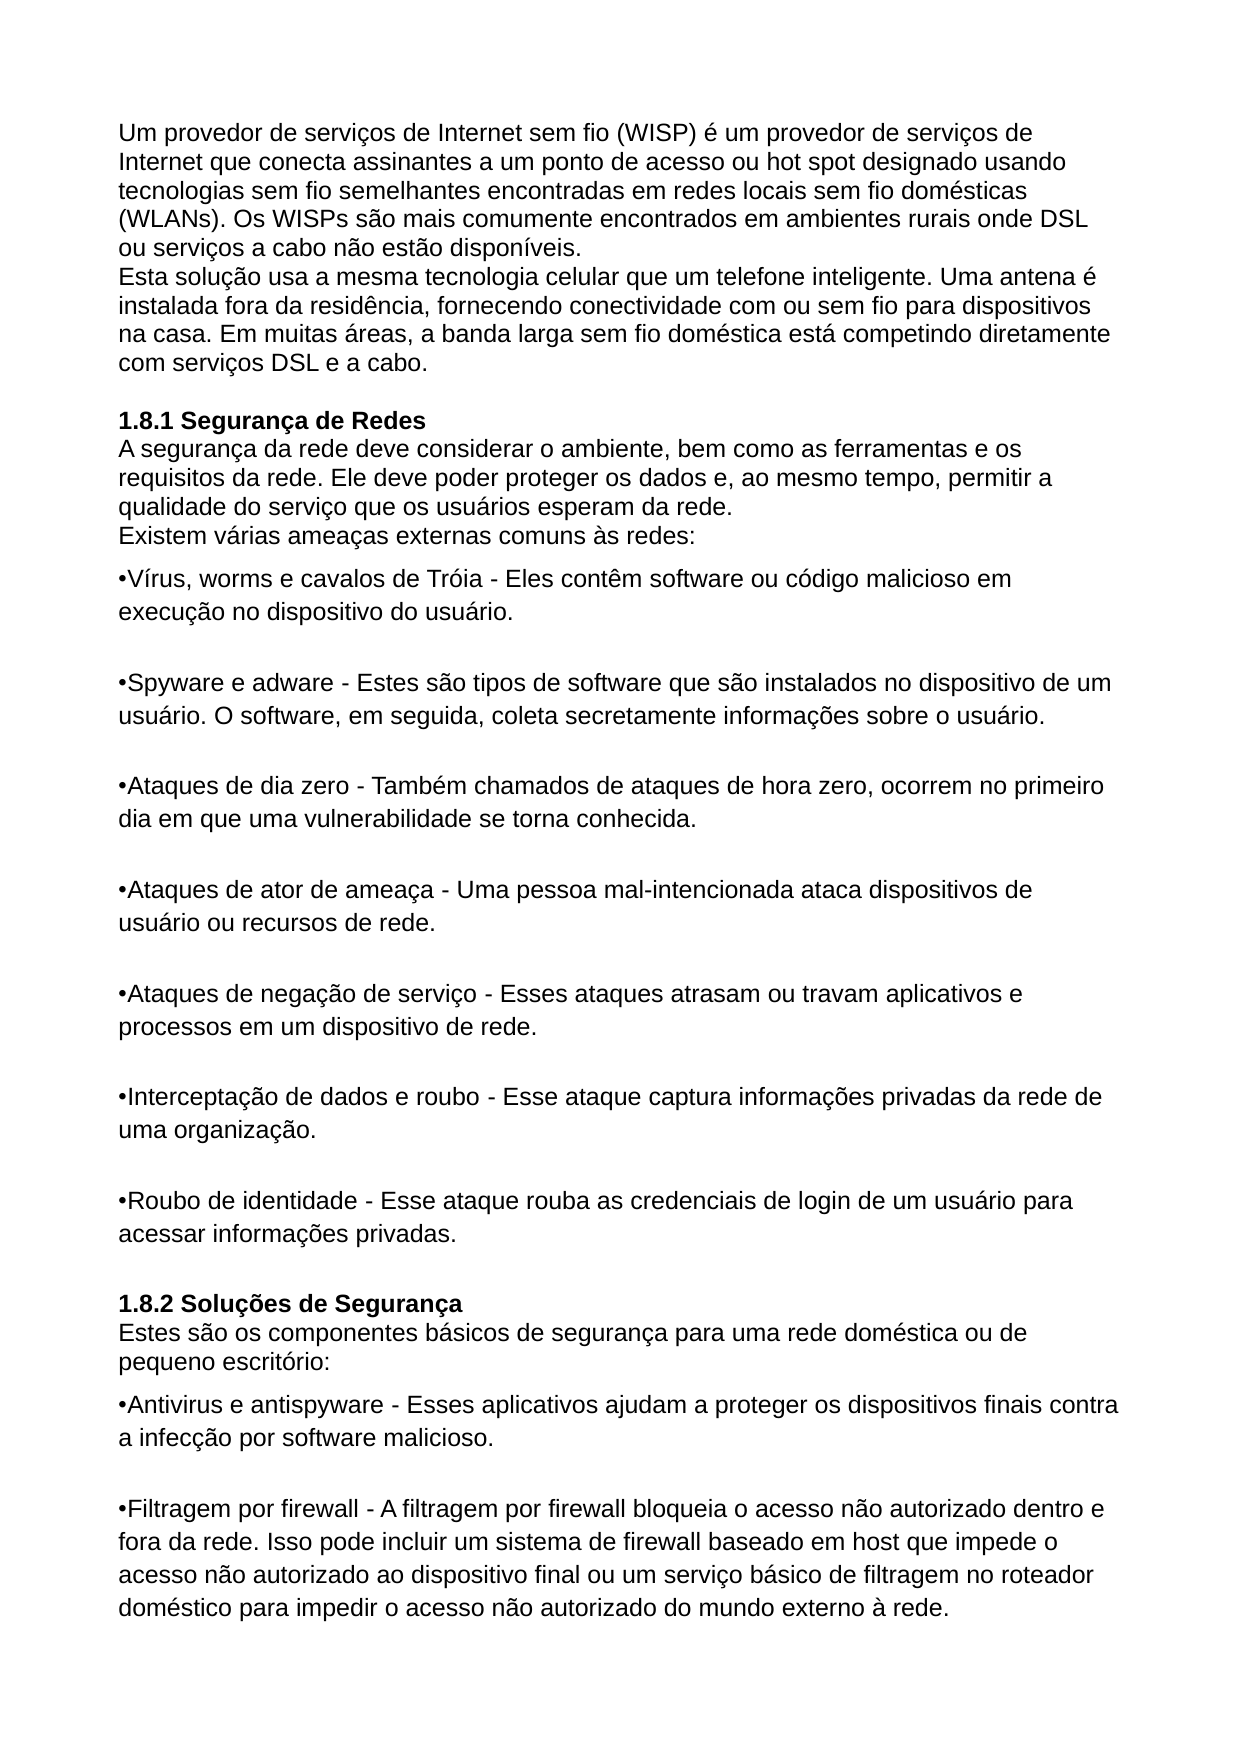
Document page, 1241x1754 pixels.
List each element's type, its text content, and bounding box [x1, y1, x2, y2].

text Esta solução usa a mesma tecnologia celular que um telefone inteligente. Uma antena é instalada fora da residência, fornecendo conectividade com ou sem fio para dispositivos na casa. Em muitas áreas, a banda larga sem fio doméstica está competindo diretamente com serviços DSL e a cabo. [118, 262, 1122, 377]
list Ataques de negação de serviço - Esses ataques atrasam ou travam aplicativos e processos em um dispositivo de rede. [118, 978, 1122, 1040]
list Vírus, worms e cavalos de Tróia - Eles contêm software ou código malicioso em execução no dispositivo do usuário. [118, 564, 1122, 626]
list Ataques de dia zero - Também chamados de ataques de hora zero, ocorrem no primeiro dia em que uma vulnerabilidade se torna conhecida. [118, 771, 1122, 833]
text Estes são os componentes básicos de segurança para uma rede doméstica ou de pequeno escritório: [118, 1318, 1122, 1376]
text Existem várias ameaças externas comuns às redes: [118, 521, 1122, 549]
text 1.8.2 Soluções de Segurança [118, 1289, 1122, 1318]
list Ataques de ator de ameaça - Uma pessoa mal-intencionada ataca dispositivos de usuário ou recursos de rede. [118, 875, 1122, 937]
list Spyware e adware - Estes são tipos de software que são instalados no dispositivo de um usuário. O software, em seguida, coleta secretamente informações sobre o usuário. [118, 668, 1122, 729]
list Filtragem por firewall - A filtragem por firewall bloqueia o acesso não autorizado dentro e fora da rede. Isso pode incluir um sistema de firewall baseado em host que impede o acesso não autorizado ao dispositivo final ou um serviço básico de filtragem no roteador doméstico para impedir o acesso não autorizado do mundo externo à rede. [118, 1494, 1122, 1622]
text A segurança da rede deve considerar o ambiente, bem como as ferramentas e os requisitos da rede. Ele deve poder proteger os dados e, ao mesmo tempo, permitir a qualidade do serviço que os usuários esperam da rede. [118, 434, 1122, 521]
text Um provedor de serviços de Internet sem fio (WISP) é um provedor de serviços de Internet que conecta assinantes a um ponto de acesso ou hot spot designado usando tecnologias sem fio semelhantes encontradas em redes locais sem fio domésticas (WLANs). Os WISPs são mais comumente encontrados em ambientes rurais onde DSL ou serviços a cabo não estão disponíveis. [118, 118, 1122, 262]
list Interceptação de dados e roubo - Esse ataque captura informações privadas da rede de uma organização. [118, 1082, 1122, 1144]
list Antivirus e antispyware - Esses aplicativos ajudam a proteger os dispositivos finais contra a infecção por software malicioso. [118, 1390, 1122, 1452]
list Roubo de identidade - Esse ataque rouba as credenciais de login de um usuário para acessar informações privadas. [118, 1186, 1122, 1248]
text 1.8.1 Segurança de Redes [118, 406, 1122, 434]
